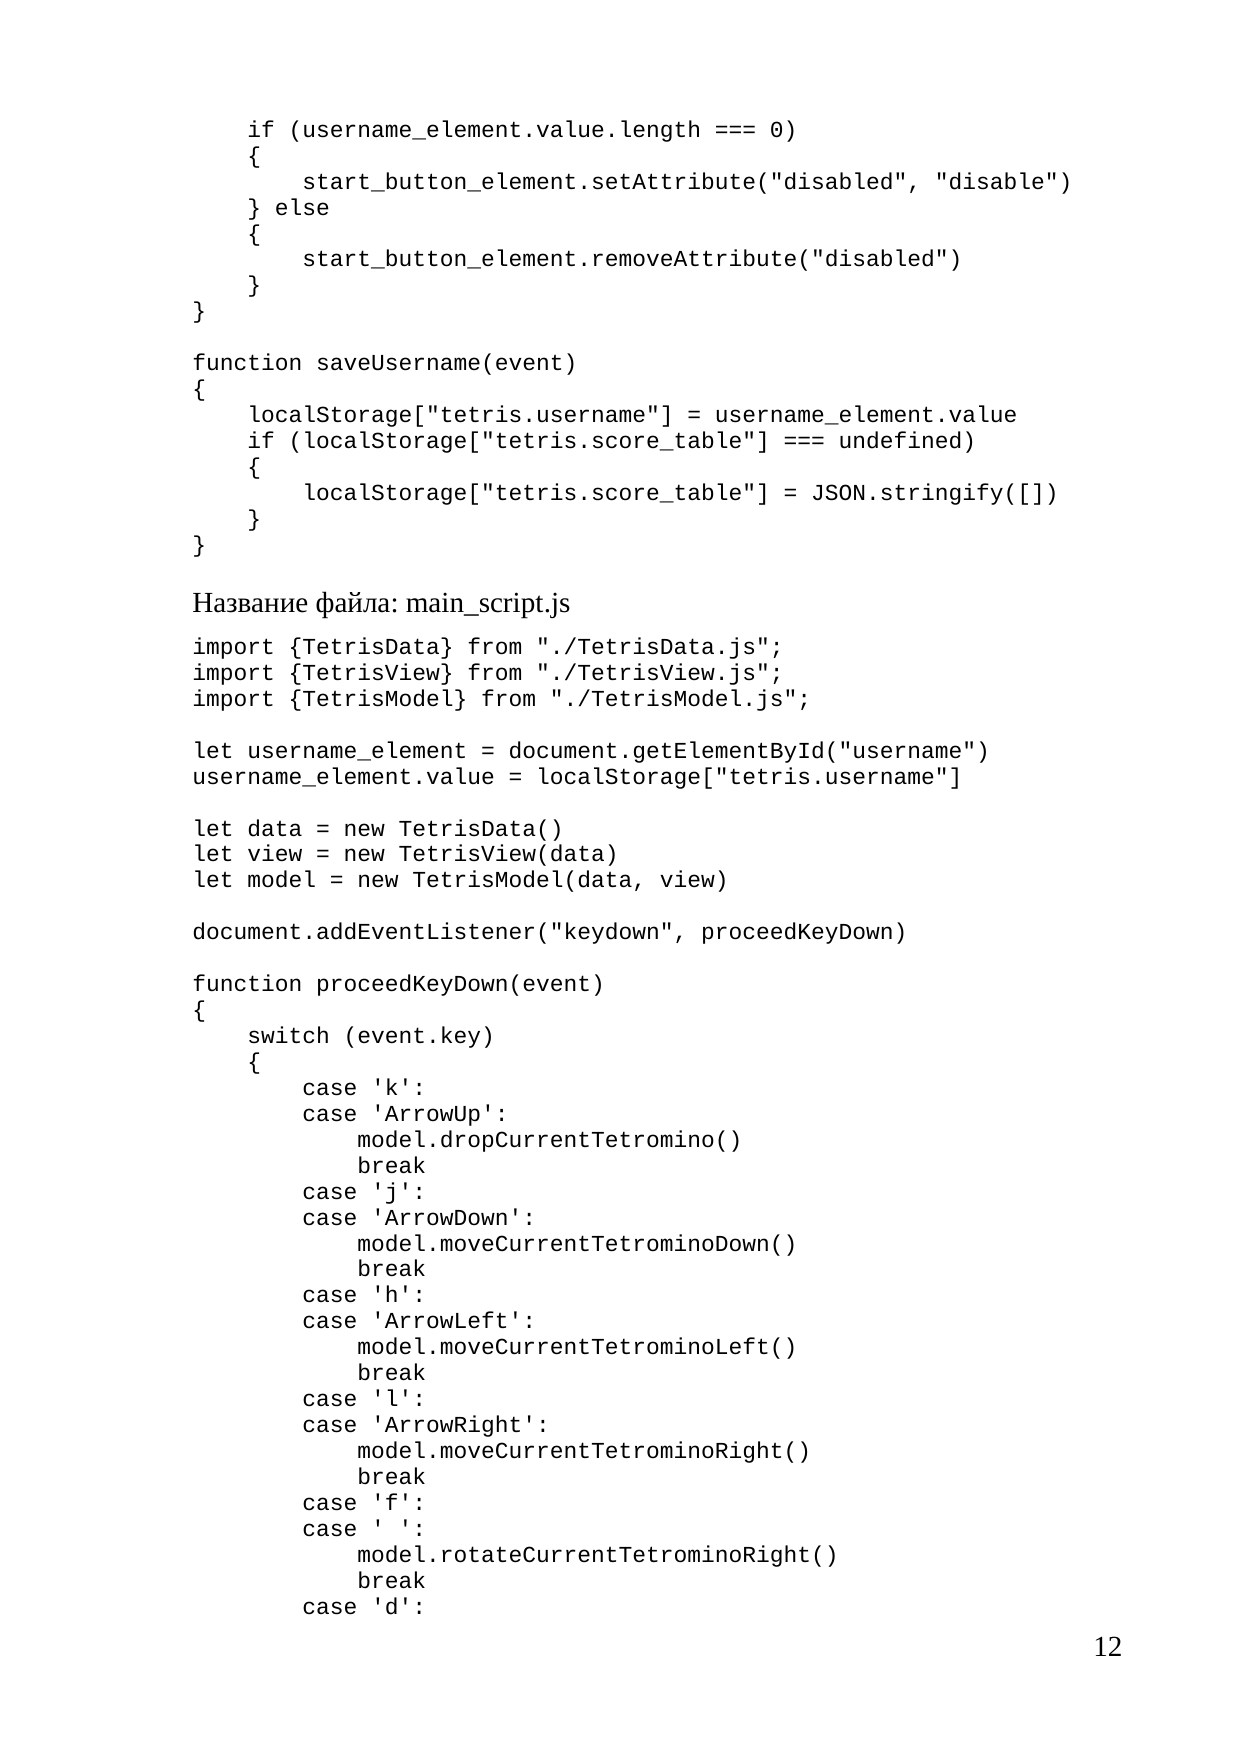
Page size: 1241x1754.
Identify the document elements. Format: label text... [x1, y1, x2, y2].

text { [118, 455, 1122, 481]
text model.moveCurrentTetrominoDown() [118, 1232, 1122, 1258]
text model.dropCurrentTetromino() [118, 1128, 1122, 1154]
text { [118, 144, 1122, 170]
text case 'ArrowRight': [118, 1413, 1122, 1439]
text localStorage["tetris.score_table"] = JSON.stringify([]) [118, 481, 1122, 507]
text switch (event.key) [118, 1024, 1122, 1050]
text case 'l': [118, 1387, 1122, 1413]
text case 'k': [118, 1076, 1122, 1102]
text start_button_element.removeAttribute("disabled") [118, 248, 1122, 274]
text } [118, 300, 1122, 326]
text case 'ArrowDown': [118, 1206, 1122, 1232]
text import {TetrisView} from "./TetrisView.js"; [118, 661, 1122, 687]
text } [118, 274, 1122, 300]
text import {TetrisData} from "./TetrisData.js"; [118, 635, 1122, 661]
text break [118, 1154, 1122, 1180]
text let username_element = document.getElementById("username") [118, 739, 1122, 765]
text case 'ArrowLeft': [118, 1310, 1122, 1336]
text function proceedKeyDown(event) [118, 972, 1122, 998]
text let data = new TetrisData() [118, 817, 1122, 843]
text { [118, 1050, 1122, 1076]
text function saveUsername(event) [118, 352, 1122, 377]
text case 'd': [118, 1595, 1122, 1621]
text case ' ': [118, 1517, 1122, 1543]
text import {TetrisModel} from "./TetrisModel.js"; [118, 687, 1122, 713]
text } else [118, 196, 1122, 222]
text { [118, 222, 1122, 248]
text break [118, 1362, 1122, 1387]
text start_button_element.setAttribute("disabled", "disable") [118, 170, 1122, 196]
text if (localStorage["tetris.score_table"] === undefined) [118, 429, 1122, 455]
text } [118, 533, 1122, 559]
text let view = new TetrisView(data) [118, 843, 1122, 869]
text model.moveCurrentTetrominoLeft() [118, 1336, 1122, 1362]
text localStorage["tetris.username"] = username_element.value [118, 403, 1122, 429]
text if (username_element.value.length === 0) [118, 118, 1122, 144]
text { [118, 998, 1122, 1024]
text model.moveCurrentTetrominoRight() [118, 1439, 1122, 1465]
text case 'j': [118, 1180, 1122, 1206]
text break [118, 1465, 1122, 1491]
text break [118, 1569, 1122, 1595]
text case 'ArrowUp': [118, 1102, 1122, 1128]
text document.addEventListener("keydown", proceedKeyDown) [118, 921, 1122, 947]
text } [118, 507, 1122, 533]
text username_element.value = localStorage["tetris.username"] [118, 765, 1122, 791]
text case 'f': [118, 1491, 1122, 1517]
text Название файла: main_script.js [118, 585, 1122, 618]
text case 'h': [118, 1284, 1122, 1310]
text { [118, 377, 1122, 403]
text break [118, 1258, 1122, 1284]
text model.rotateCurrentTetrominoRight() [118, 1543, 1122, 1569]
text let model = new TetrisModel(data, view) [118, 869, 1122, 895]
